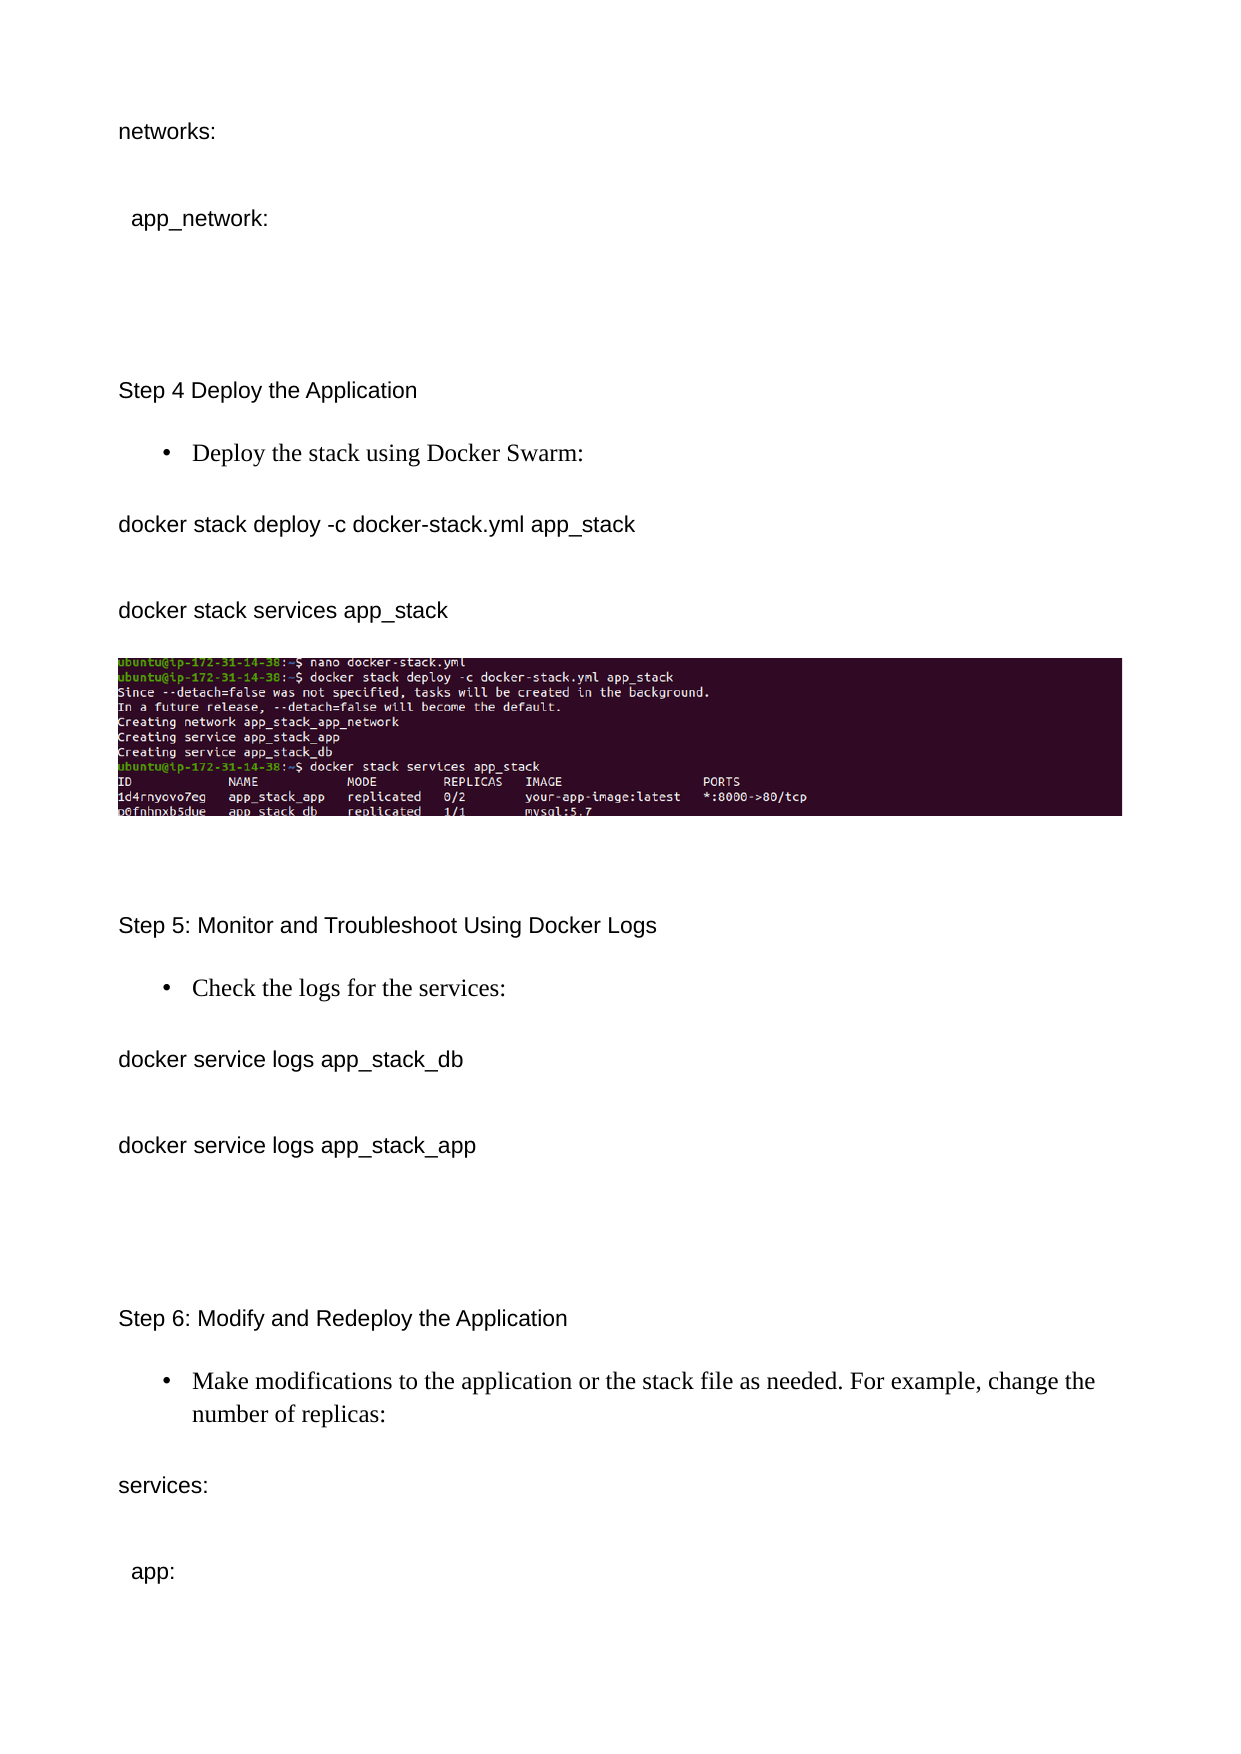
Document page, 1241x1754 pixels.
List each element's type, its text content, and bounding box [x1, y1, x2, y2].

text docker stack services app_stack [118, 597, 1122, 624]
list Deploy the stack using Docker Swarm: [162, 438, 1122, 467]
text networks: [118, 118, 1122, 144]
text app_network: [118, 204, 1122, 231]
list Check the logs for the services: [162, 973, 1122, 1002]
text services: [118, 1472, 1122, 1498]
subtitle Step 4 Deploy the Application [118, 377, 1122, 403]
list Make modifications to the application or the stack file as needed. For example, change the number of replicas: [162, 1366, 1122, 1428]
subtitle Step 6: Modify and Redeploy the Application [118, 1304, 1122, 1331]
text app: [118, 1558, 1122, 1584]
text docker stack deploy -c docker-stack.yml app_stack [118, 511, 1122, 537]
text docker service logs app_stack_app [118, 1132, 1122, 1158]
text docker service logs app_stack_db [118, 1046, 1122, 1072]
subtitle Step 5: Monitor and Troubleshoot Using Docker Logs [118, 912, 1122, 938]
picture [118, 658, 1123, 816]
